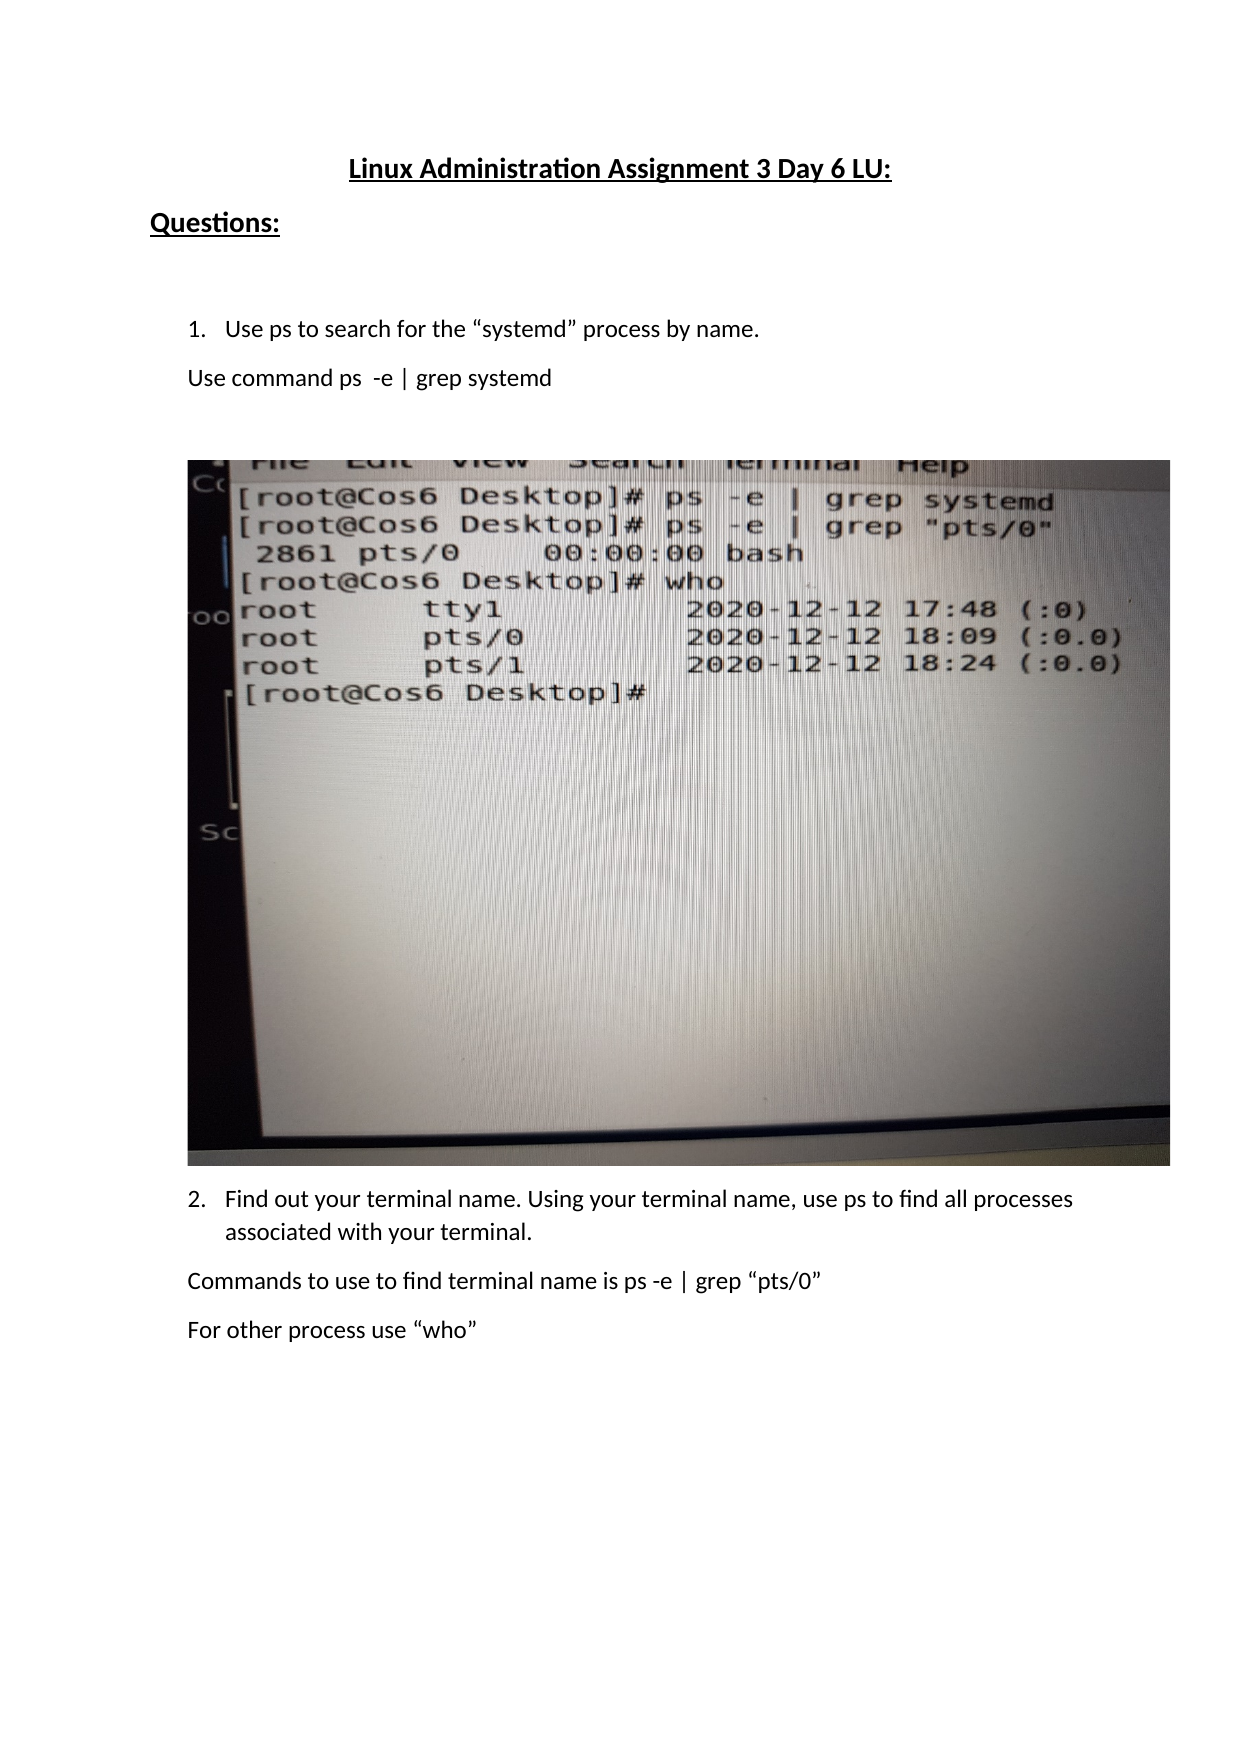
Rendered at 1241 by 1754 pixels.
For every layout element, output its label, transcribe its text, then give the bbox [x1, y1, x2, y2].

text Questions: [150, 204, 1090, 240]
text Commands to use to find terminal name is ps -e | grep “pts/0” [187, 1265, 1090, 1295]
list Use ps to search for the “systemd” process by name. [187, 313, 1090, 344]
text Use command ps -e | grep systemd [187, 362, 1090, 393]
list Find out your terminal name. Using your terminal name, use ps to find all processes associated with your terminal. [187, 1183, 1090, 1246]
text Linux Administration Assignment 3 Day 6 LU: [150, 150, 1090, 186]
text For other process use “who” [187, 1314, 1090, 1344]
